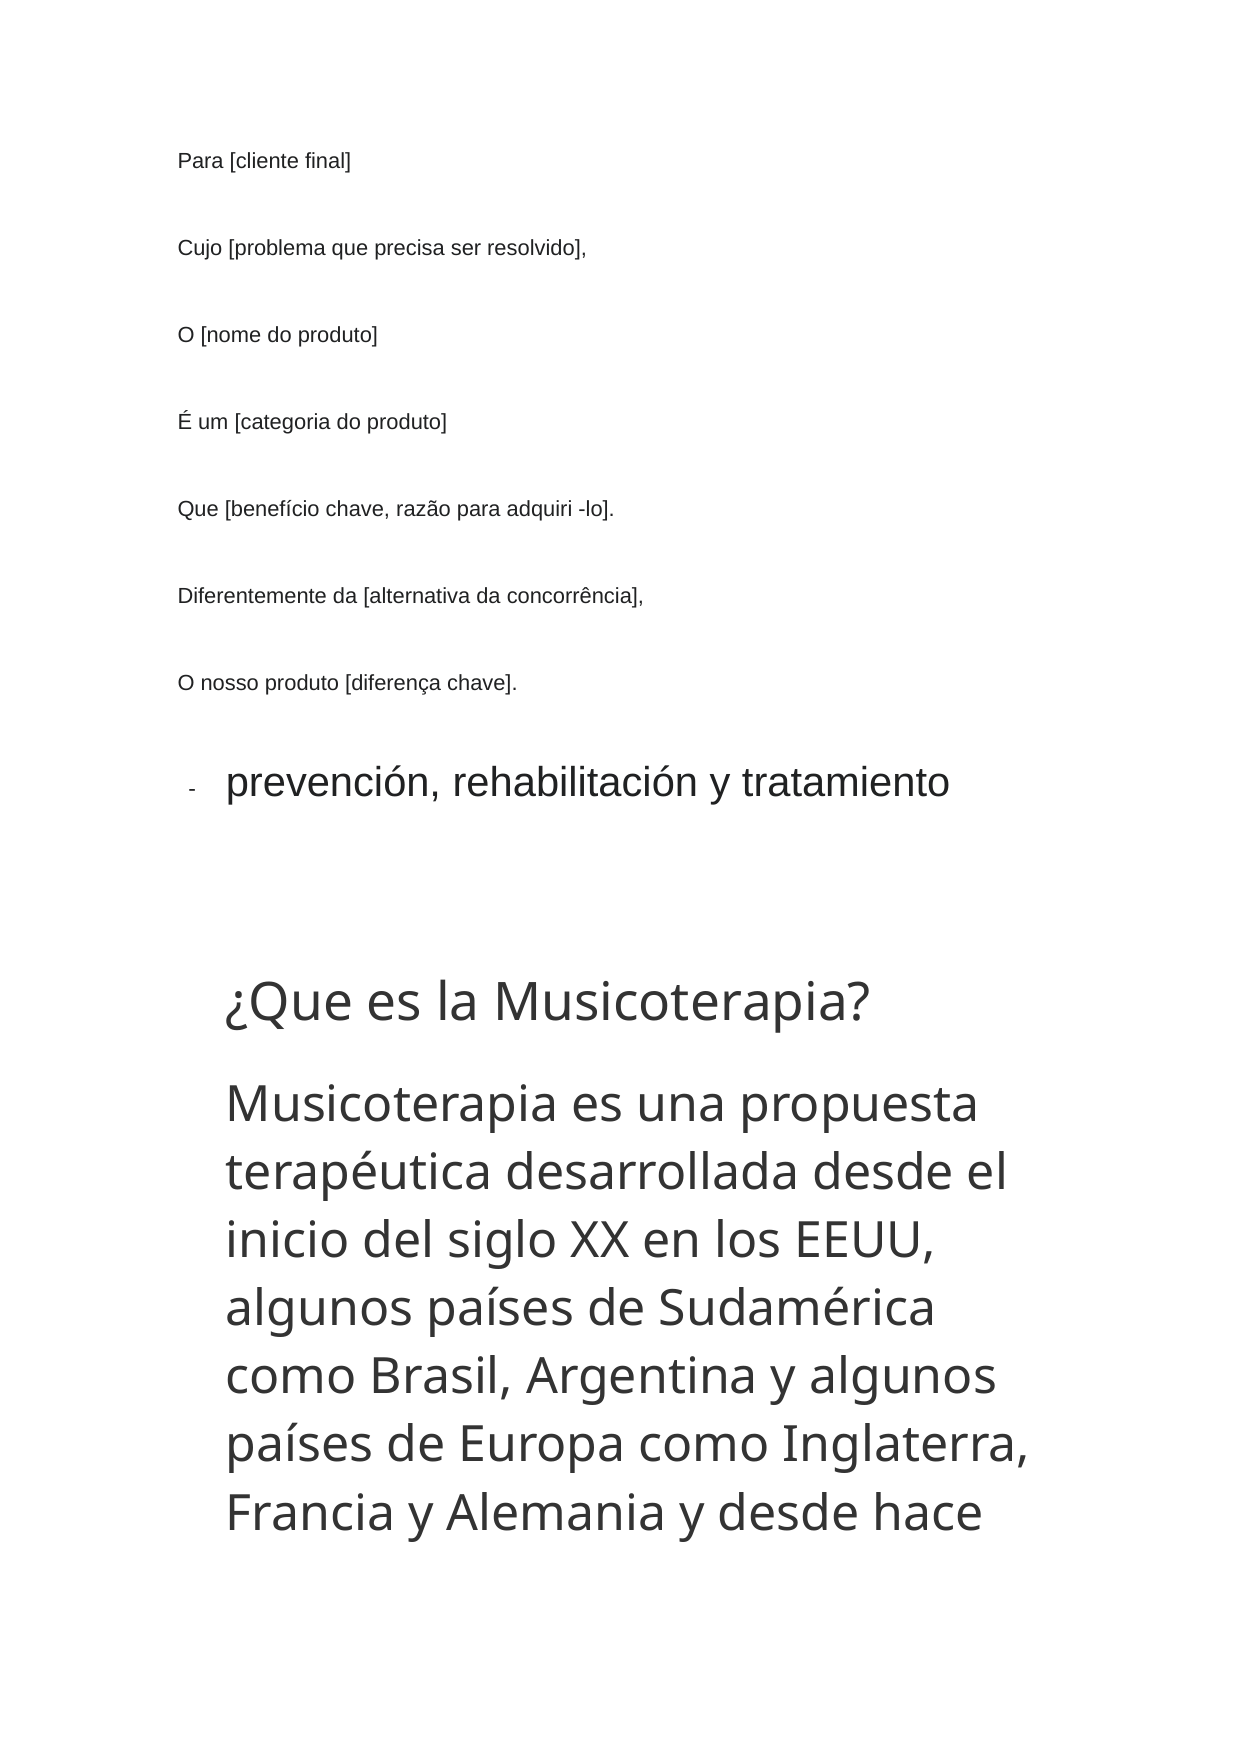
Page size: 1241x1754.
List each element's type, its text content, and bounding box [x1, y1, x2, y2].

list prevención, rehabilitación y tratamiento [188, 757, 1063, 805]
text O nosso produto [diferença chave]. [177, 670, 1063, 695]
text O [nome do produto] [177, 322, 1063, 347]
list Musicoterapia es una propuesta terapéutica desarrollada desde el inicio del siglo XX en los EEUU, algunos países de Sudamérica como Brasil, Argentina y algunos países de Europa como Inglaterra, Francia y Alemania y desde hace [226, 1068, 1069, 1544]
list ¿Que es la Musicoterapia? [226, 964, 1063, 1036]
text É um [categoria do produto] [177, 409, 1063, 434]
text Que [benefício chave, razão para adquiri -lo]. [177, 496, 1063, 521]
text Para [cliente final] [177, 148, 1063, 173]
text Diferentemente da [alternativa da concorrência], [177, 583, 1063, 608]
text Cujo [problema que precisa ser resolvido], [177, 235, 1063, 260]
